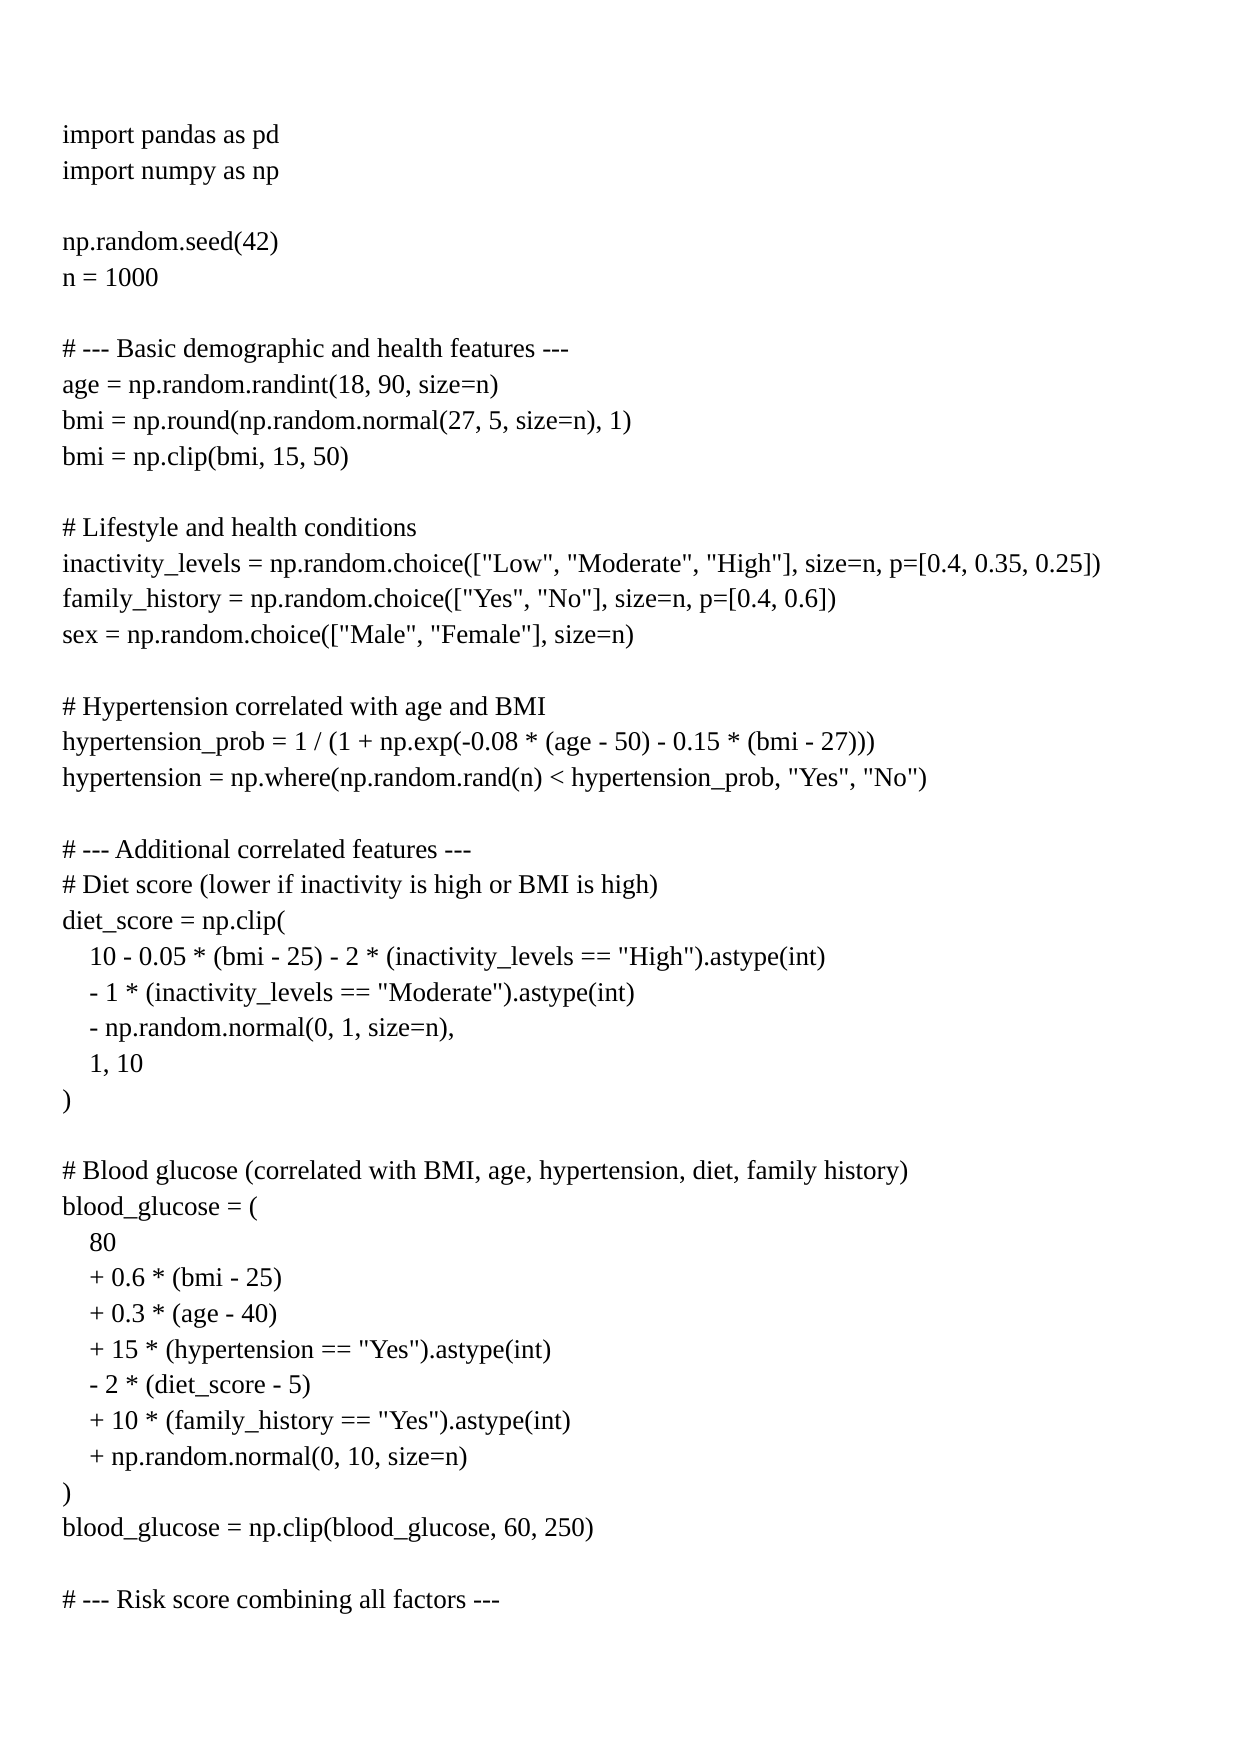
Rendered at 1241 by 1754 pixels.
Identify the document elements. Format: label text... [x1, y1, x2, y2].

text # Lifestyle and health conditions [62, 511, 1178, 542]
text inactivity_levels = np.random.choice(["Low", "Moderate", "High"], size=n, p=[0.4, 0.35, 0.25]) [62, 547, 1178, 578]
text age = np.random.randint(18, 90, size=n) [62, 368, 1178, 399]
text # --- Risk score combining all factors --- [62, 1583, 1178, 1614]
text blood_glucose = ( [62, 1190, 1178, 1221]
text n = 1000 [62, 261, 1178, 292]
text ) [62, 1476, 1178, 1507]
text # Hypertension correlated with age and BMI [62, 690, 1178, 721]
text 80 [62, 1226, 1178, 1257]
text + 15 * (hypertension == "Yes").astype(int) [62, 1333, 1178, 1364]
text # --- Basic demographic and health features --- [62, 332, 1178, 364]
text + 10 * (family_history == "Yes").astype(int) [62, 1404, 1178, 1436]
text - 2 * (diet_score - 5) [62, 1369, 1178, 1400]
text ) [62, 1083, 1178, 1114]
text # Diet score (lower if inactivity is high or BMI is high) [62, 868, 1178, 899]
text + 0.3 * (age - 40) [62, 1297, 1178, 1328]
text family_history = np.random.choice(["Yes", "No"], size=n, p=[0.4, 0.6]) [62, 583, 1178, 614]
text import pandas as pd [62, 118, 1178, 149]
text 10 - 0.05 * (bmi - 25) - 2 * (inactivity_levels == "High").astype(int) [62, 940, 1178, 971]
text bmi = np.round(np.random.normal(27, 5, size=n), 1) [62, 404, 1178, 435]
text blood_glucose = np.clip(blood_glucose, 60, 250) [62, 1512, 1178, 1543]
text diet_score = np.clip( [62, 904, 1178, 935]
text sex = np.random.choice(["Male", "Female"], size=n) [62, 618, 1178, 649]
text # Blood glucose (correlated with BMI, age, hypertension, diet, family history) [62, 1154, 1178, 1185]
text + np.random.normal(0, 10, size=n) [62, 1440, 1178, 1471]
text 1, 10 [62, 1047, 1178, 1078]
text # --- Additional correlated features --- [62, 833, 1178, 864]
text hypertension = np.where(np.random.rand(n) < hypertension_prob, "Yes", "No") [62, 761, 1178, 792]
text - np.random.normal(0, 1, size=n), [62, 1011, 1178, 1042]
text hypertension_prob = 1 / (1 + np.exp(-0.08 * (age - 50) - 0.15 * (bmi - 27))) [62, 726, 1178, 757]
text import numpy as np [62, 154, 1178, 185]
text + 0.6 * (bmi - 25) [62, 1261, 1178, 1293]
text bmi = np.clip(bmi, 15, 50) [62, 440, 1178, 471]
text - 1 * (inactivity_levels == "Moderate").astype(int) [62, 976, 1178, 1007]
text np.random.seed(42) [62, 225, 1178, 256]
